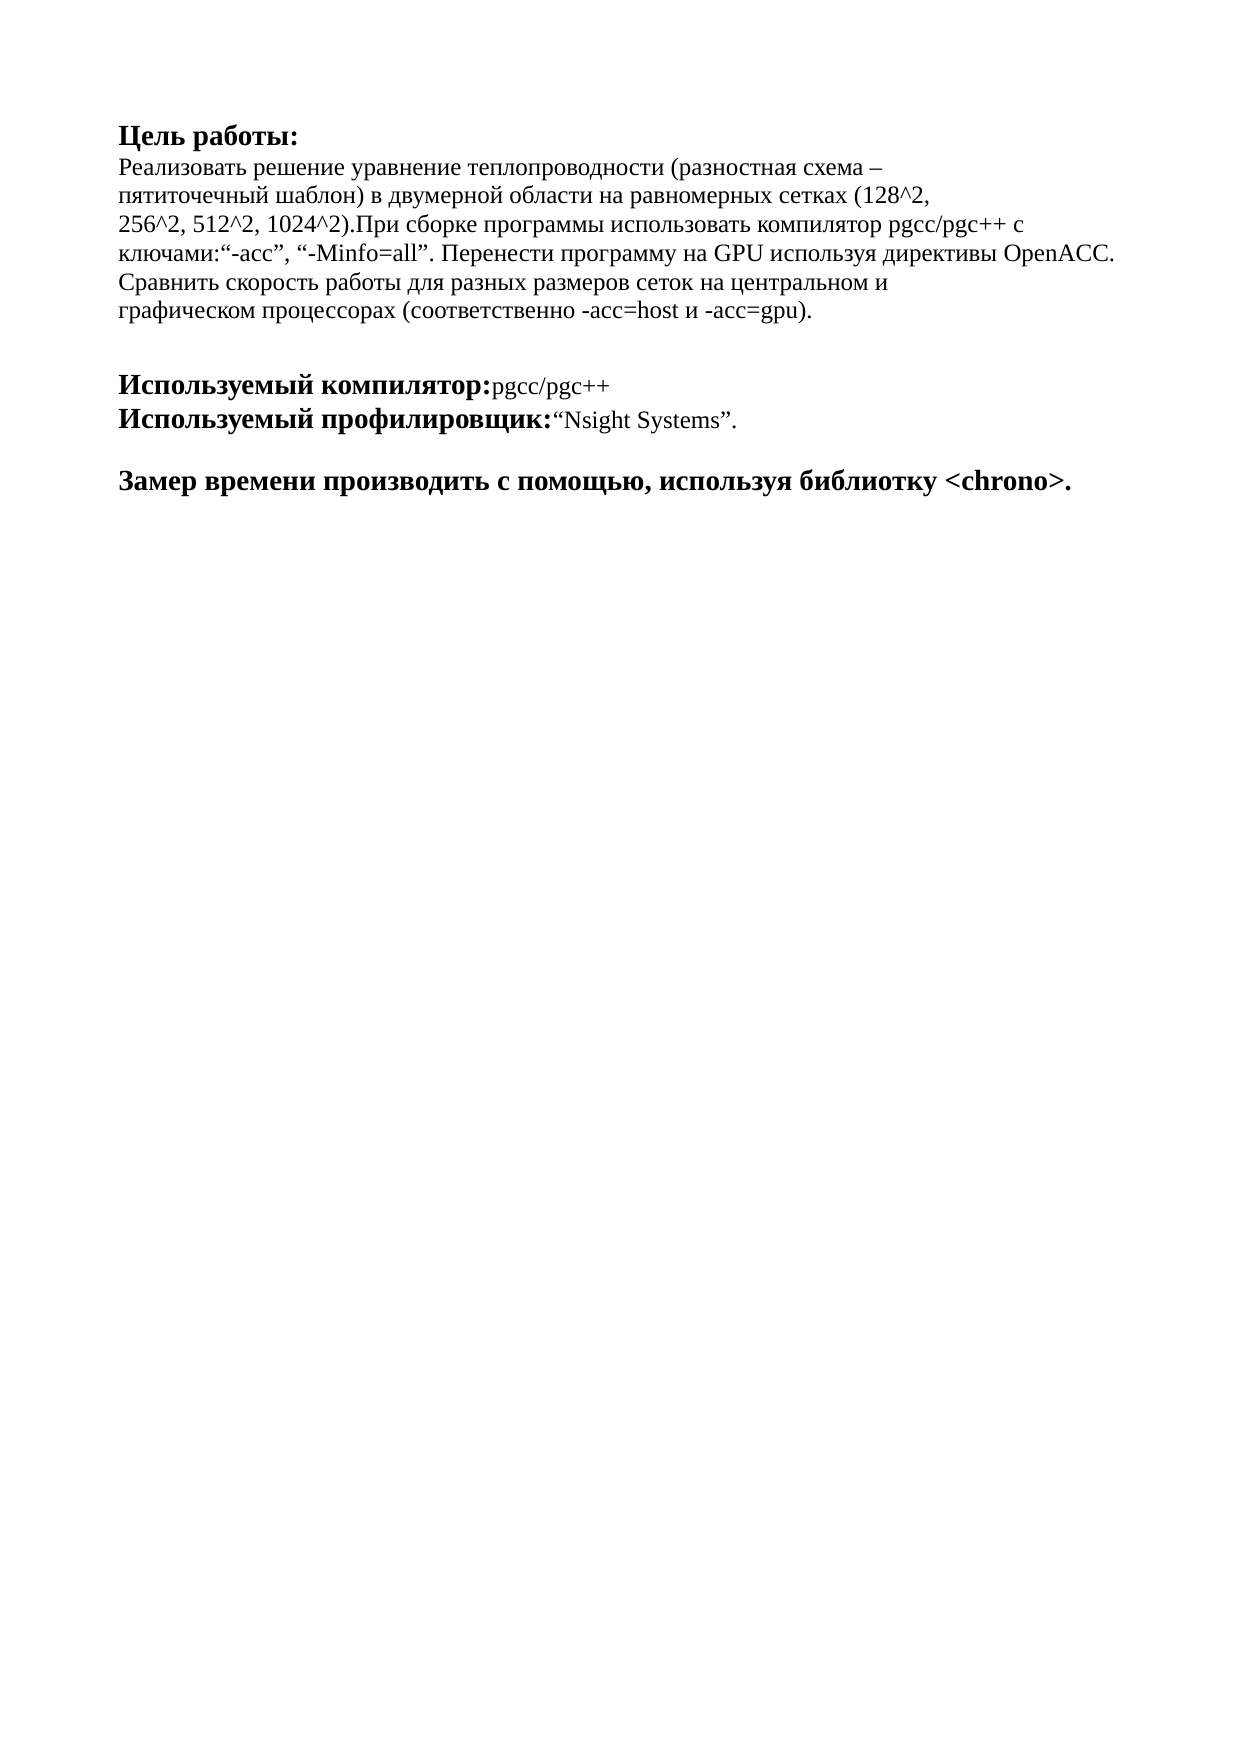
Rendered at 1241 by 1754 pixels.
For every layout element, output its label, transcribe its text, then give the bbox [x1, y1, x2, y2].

text 256^2, 512^2, 1024^2).При сборке программы использовать компилятор pgcc/pgc++ с ключами:“-acc”, “-Minfo=all”. Перенести программу на GPU используя директивы OpenACC. [118, 209, 1122, 267]
text Цель работы: [118, 118, 1122, 152]
text Сравнить скорость работы для разных размеров сеток на центральном и [118, 267, 1122, 295]
text Замер времени производить с помощью, используя библиотку <chrono>. [118, 463, 1122, 497]
text Используемый профилировщик:“Nsight Systems”. [118, 401, 1122, 434]
text графическом процессорах (соответственно -acc=host и -acc=gpu). [118, 295, 1122, 324]
text пятиточечный шаблон) в двумерной области на равномерных сетках (128^2, [118, 180, 1122, 209]
text Используемый компилятор:pgcc/pgc++ [118, 367, 1122, 401]
text Реализовать решение уравнение теплопроводности (разностная схема – [118, 152, 1122, 180]
